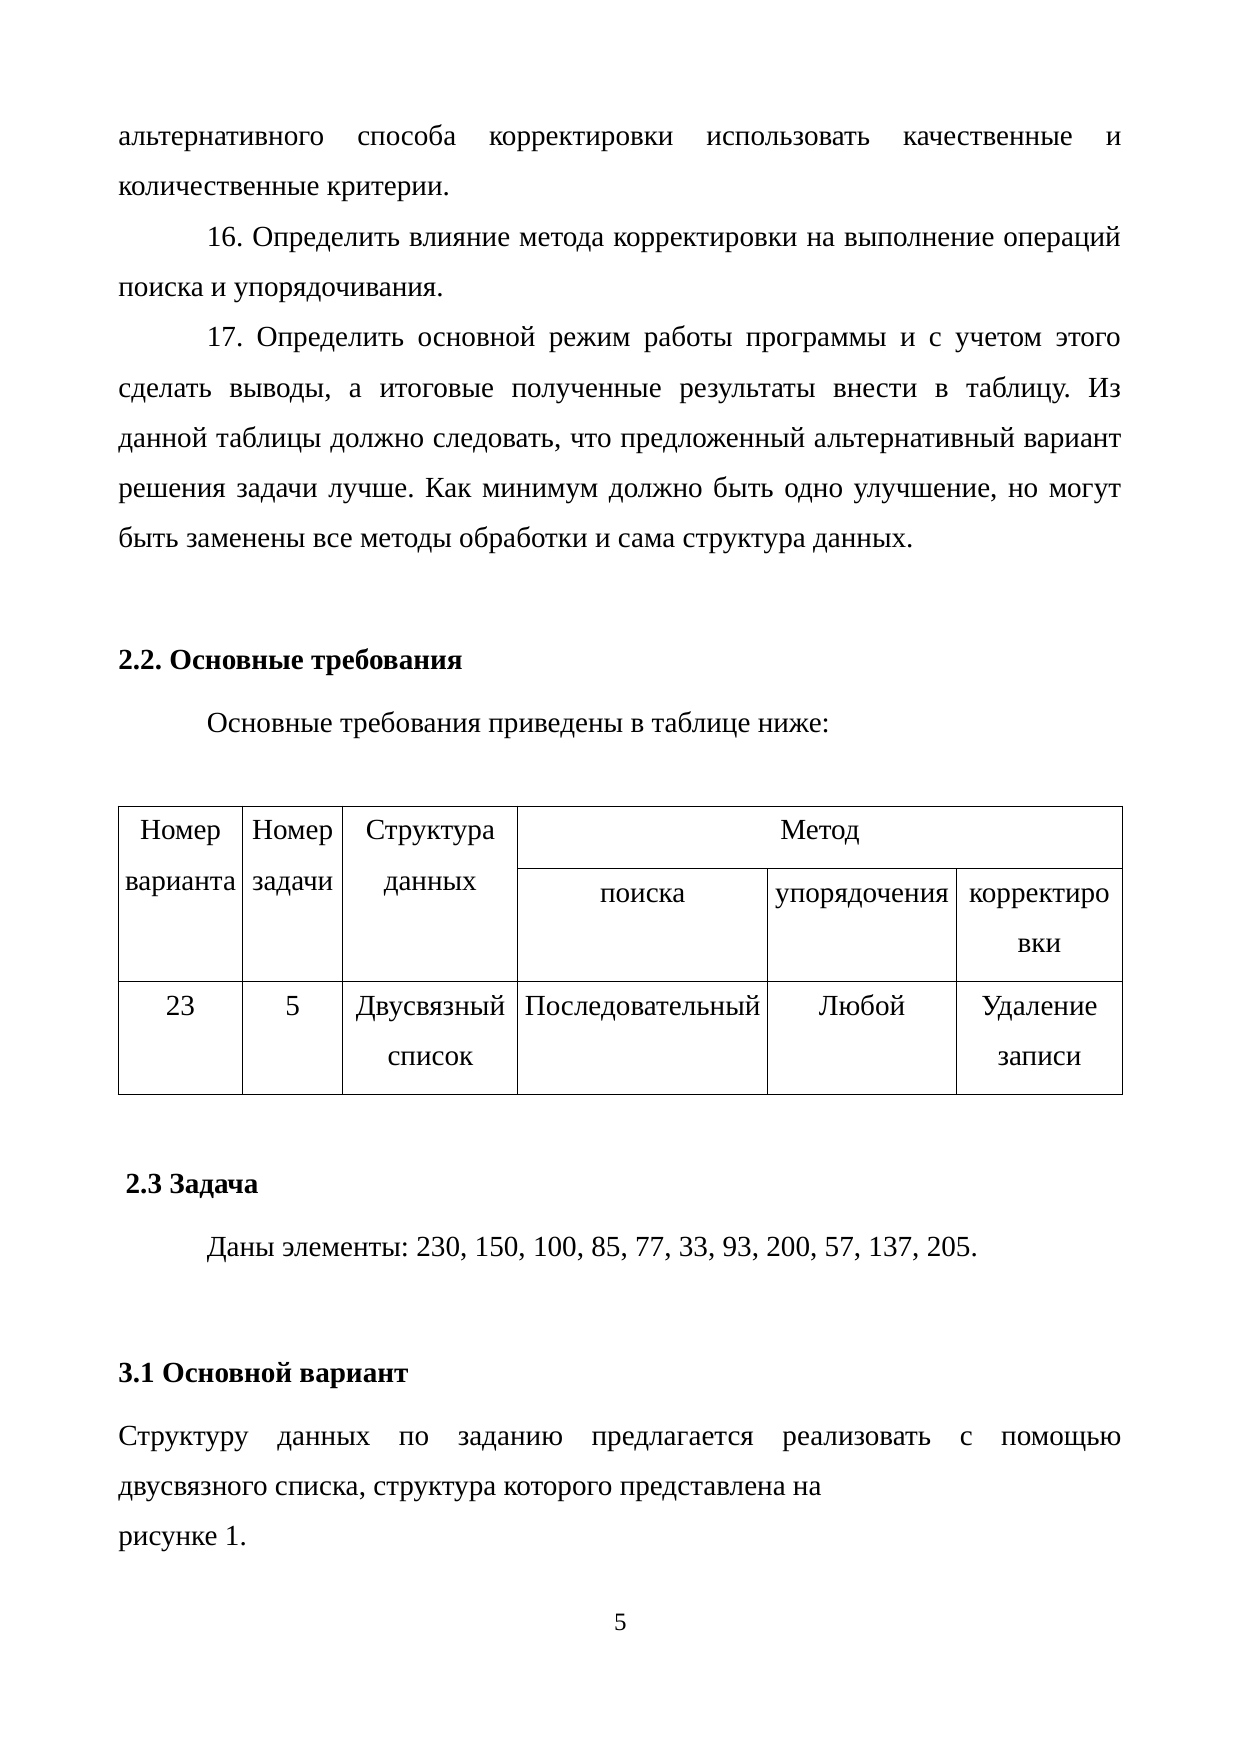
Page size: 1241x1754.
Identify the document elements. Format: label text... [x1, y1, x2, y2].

text альтернативного способа корректировки использовать качественные и количественные критерии. [118, 118, 1122, 202]
table_header Метод [518, 807, 1122, 868]
table_cell Последовательный [518, 982, 767, 1094]
text рисунке 1. [118, 1518, 1122, 1552]
text 17. Определить основной режим работы программы и с учетом этого сделать выводы, а итоговые полученные результаты внести в таблицу. Из данной таблицы должно следовать, что предложенный альтернативный вариант решения задачи лучше. Как минимум должно быть одно улучшение, но могут быть заменены все методы обработки и сама структура данных. [118, 319, 1122, 554]
table_cell 23 [119, 982, 242, 1094]
text Структуру данных по заданию предлагается реализовать с помощью двусвязного списка, структура которого представлена на [118, 1418, 1122, 1502]
table_cell Удаление записи [957, 982, 1122, 1094]
subtitle 2.2. Основные требования [118, 642, 1122, 676]
table_cell корректировки [957, 869, 1122, 981]
table_header Структура данных [343, 807, 517, 981]
subtitle 3.1 Основной вариант [118, 1355, 1122, 1388]
table_header Номер варианта [119, 807, 242, 981]
subtitle 2.3 Задача [118, 1166, 1122, 1200]
table_cell Любой [768, 982, 956, 1094]
table_header Номер задачи [243, 807, 342, 981]
table_cell поиска [518, 869, 767, 981]
table_cell упорядочения [768, 869, 956, 981]
text Даны элементы: 230, 150, 100, 85, 77, 33, 93, 200, 57, 137, 205. [118, 1229, 1122, 1263]
text Основные требования приведены в таблице ниже: [118, 705, 1122, 738]
table_cell Двусвязный список [343, 982, 517, 1094]
table_cell 5 [243, 982, 342, 1094]
text 16. Определить влияние метода корректировки на выполнение операций поиска и упорядочивания. [118, 219, 1122, 303]
